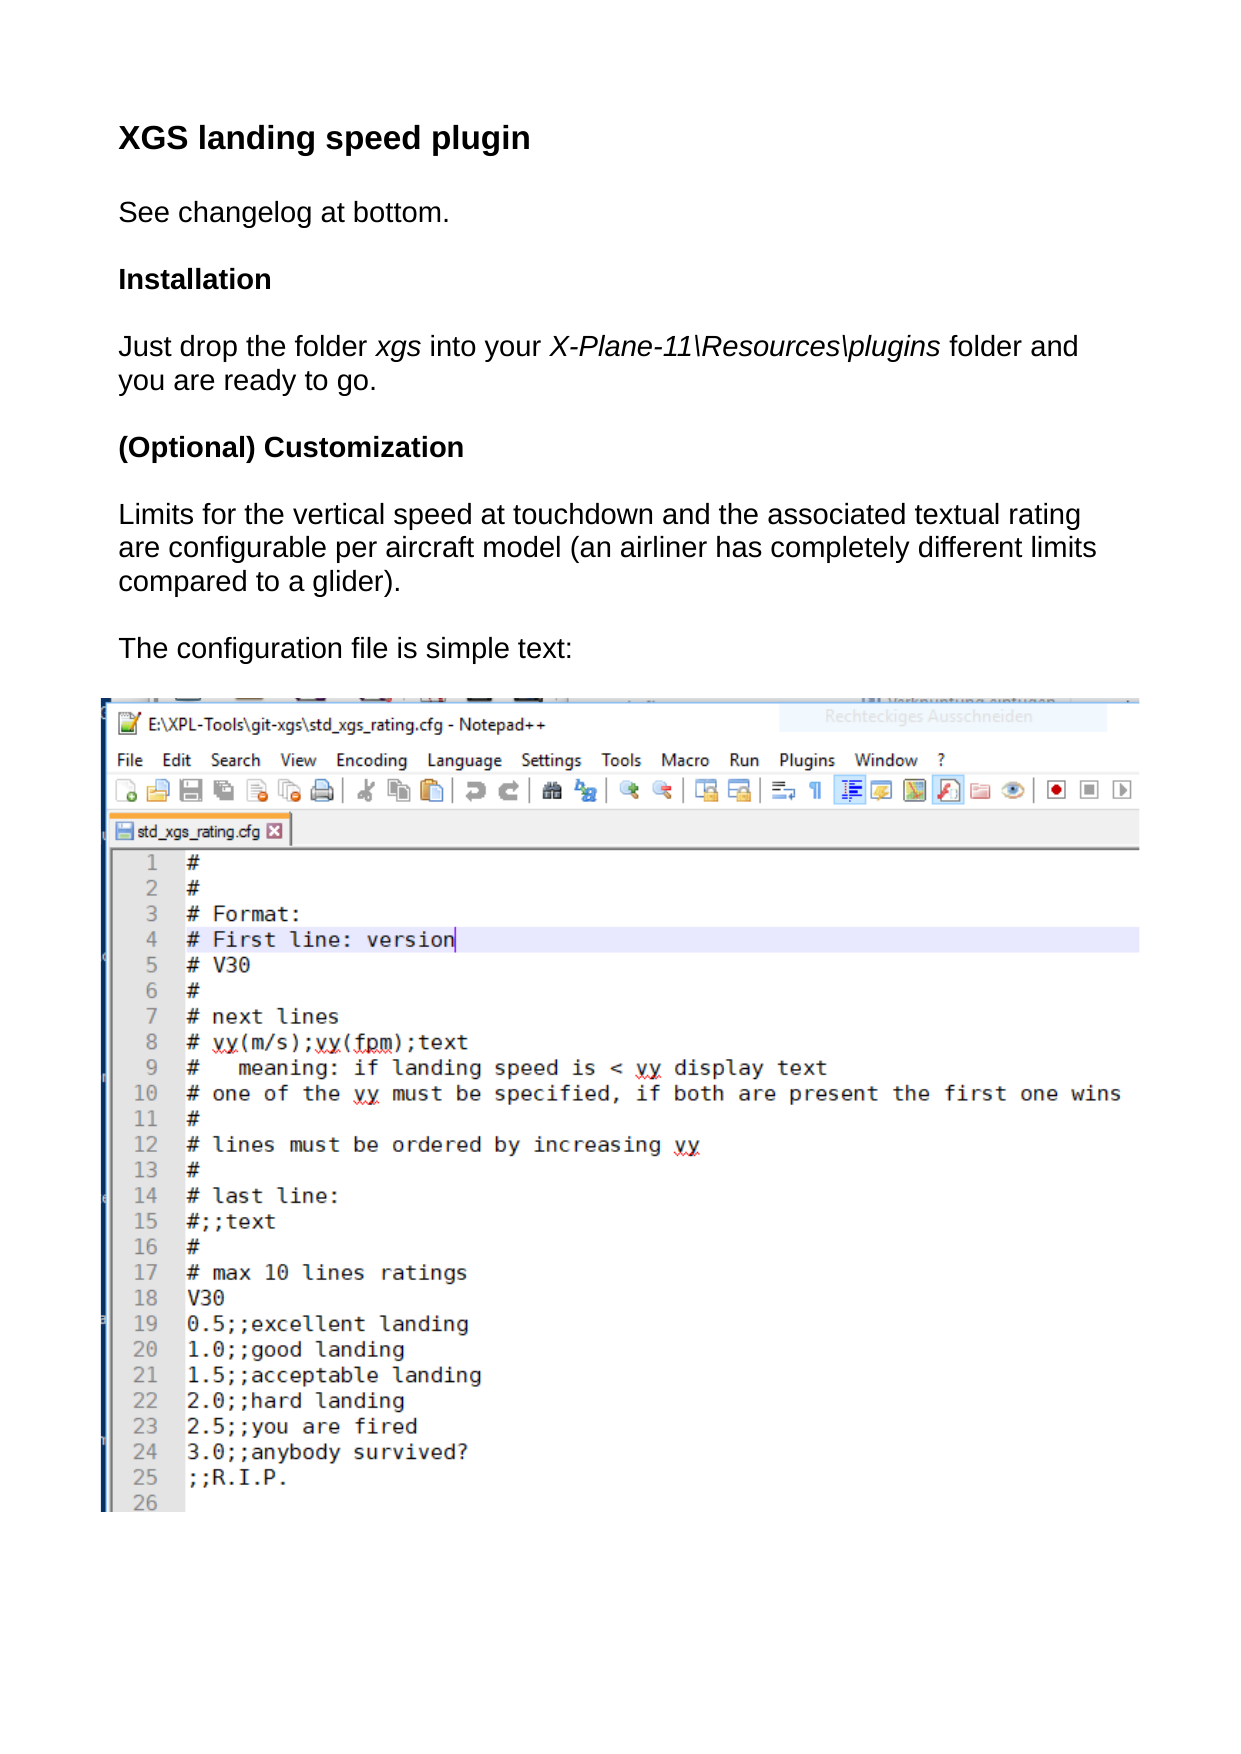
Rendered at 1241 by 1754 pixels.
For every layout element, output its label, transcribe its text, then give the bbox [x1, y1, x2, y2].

text The configuration file is simple text: [118, 631, 1122, 664]
text XGS landing speed plugin [118, 118, 1122, 157]
text Limits for the vertical speed at touchdown and the associated textual rating are configurable per aircraft model (an airliner has completely different limits compared to a glider). [118, 497, 1122, 597]
text See changelog at bottom. [118, 195, 1122, 228]
picture [100, 698, 1140, 1512]
text (Optional) Customization [118, 430, 1122, 463]
text Just drop the folder xgs into your X-Plane-11\Resources\plugins folder and you are ready to go. [118, 329, 1122, 396]
text Installation [118, 262, 1122, 296]
